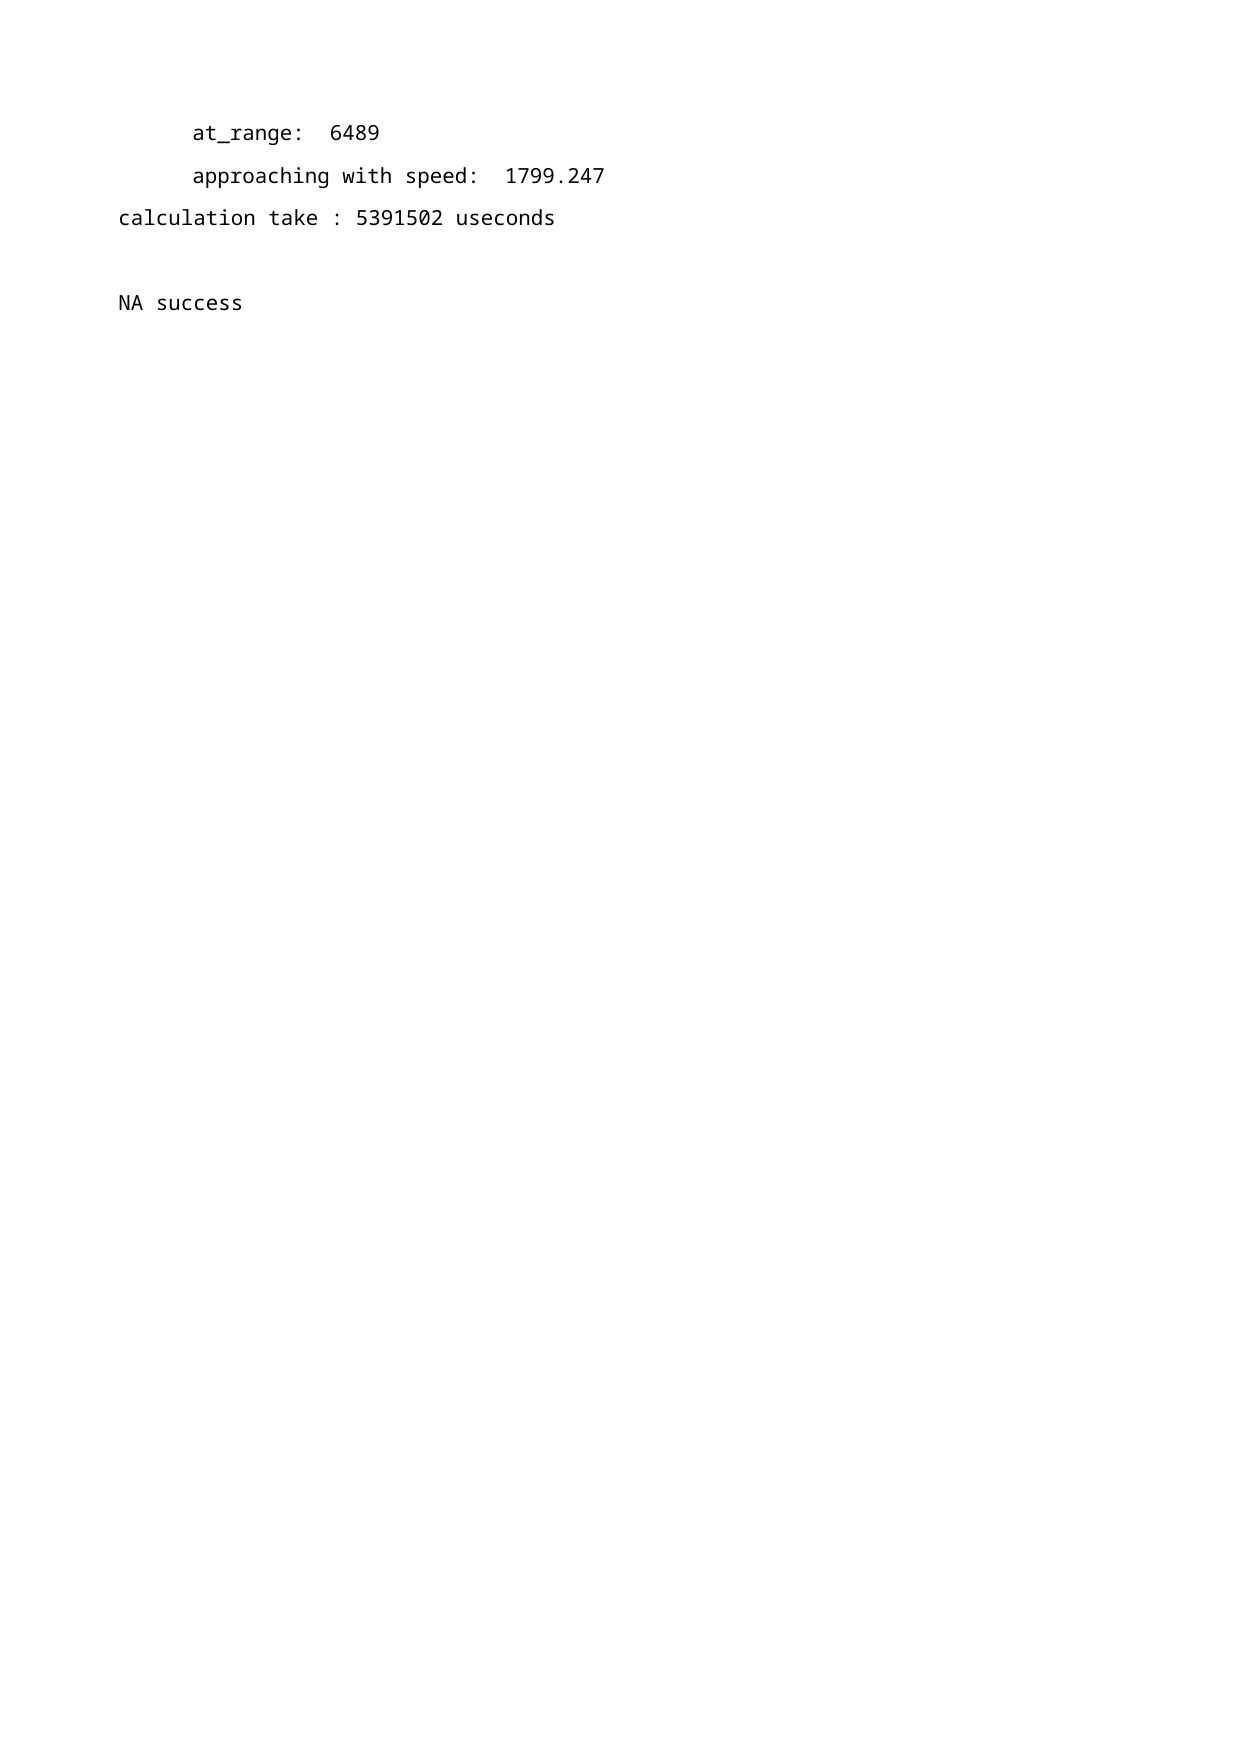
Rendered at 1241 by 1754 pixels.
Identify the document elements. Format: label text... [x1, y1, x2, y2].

text at_range: 6489 [118, 118, 1122, 147]
text approaching with speed: 1799.247 [118, 161, 1122, 189]
text NA success [118, 288, 1122, 317]
text calculation take : 5391502 useconds [118, 203, 1122, 232]
